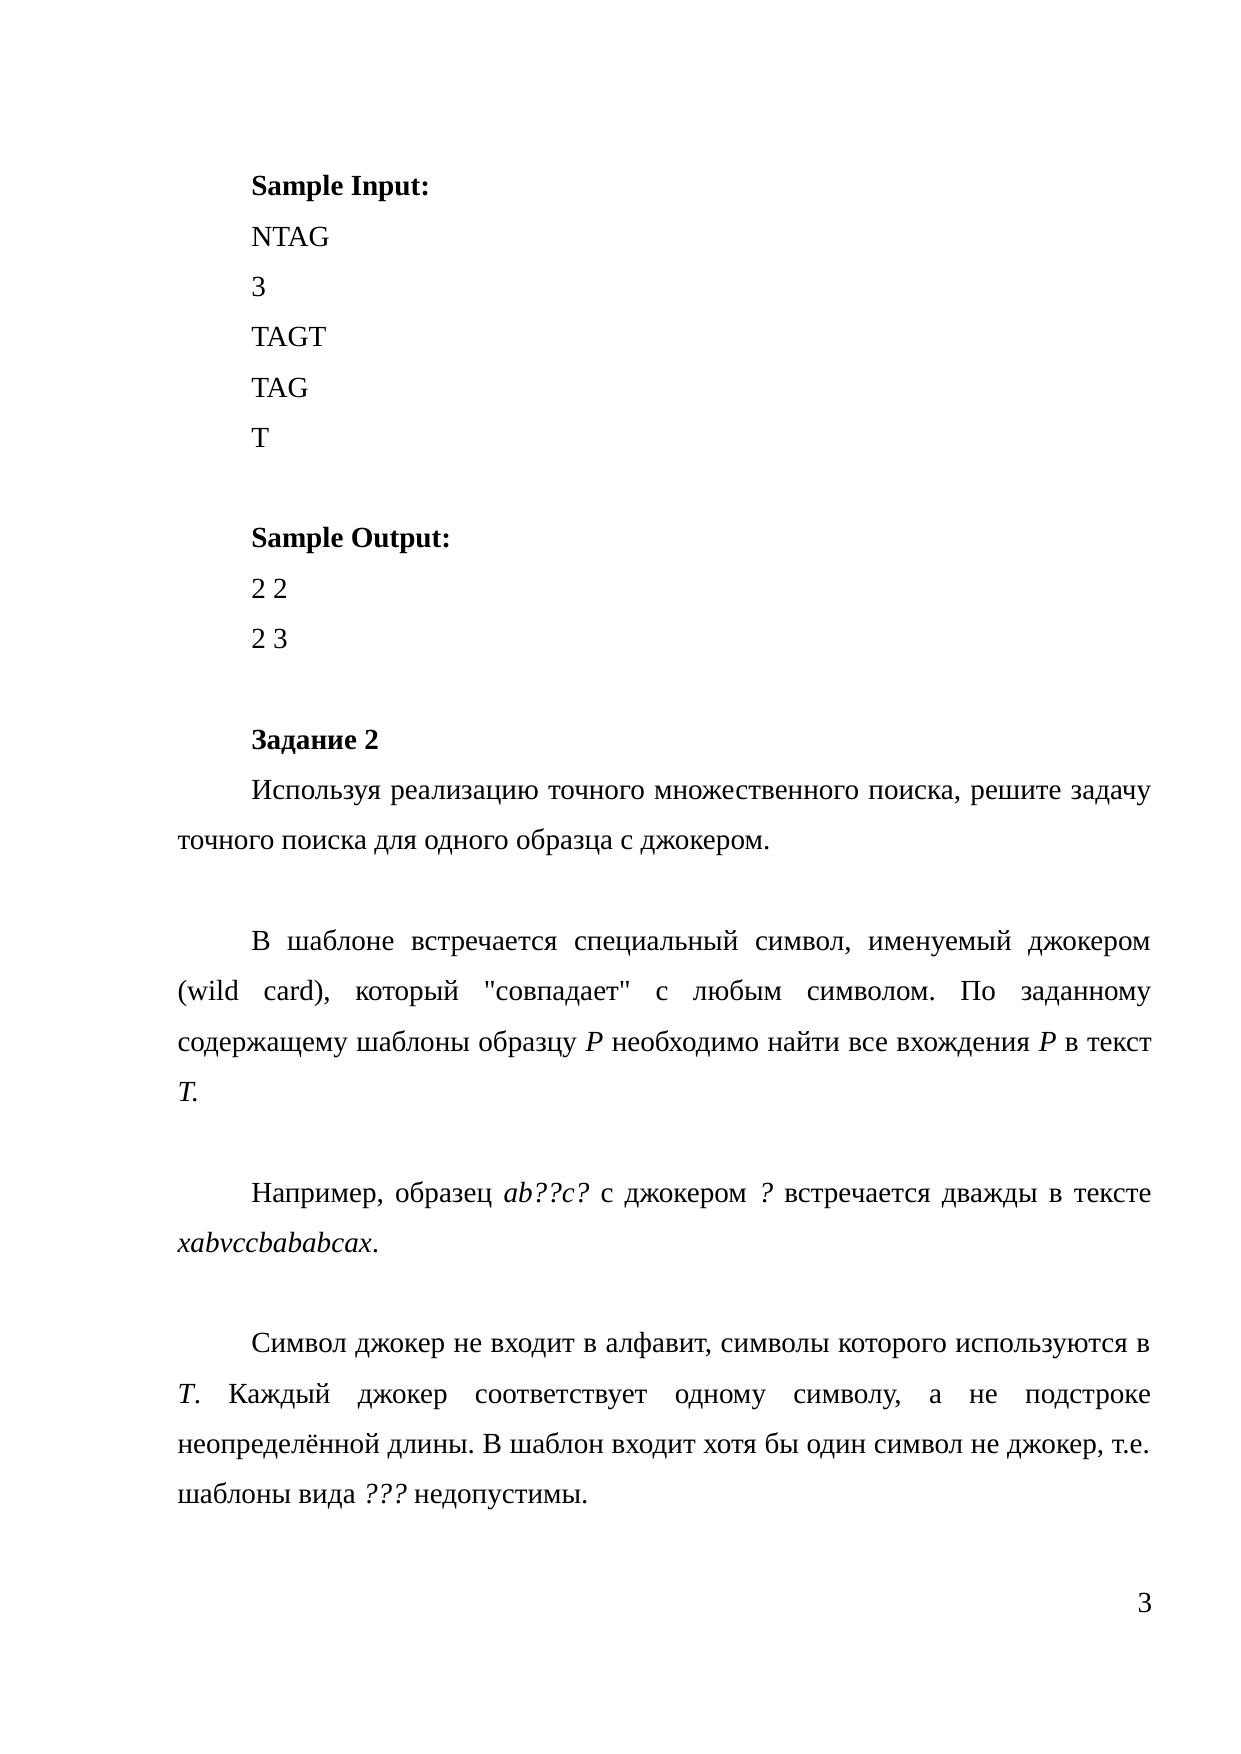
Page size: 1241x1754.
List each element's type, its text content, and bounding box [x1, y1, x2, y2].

text 3 [177, 269, 1152, 303]
text Sample Input: [177, 168, 1152, 202]
text NTAG [177, 219, 1152, 252]
text Используя реализацию точного множественного поиска, решите задачу точного поиска для одного образца с джокером. [177, 772, 1152, 856]
text Символ джокер не входит в алфавит, символы которого используются в T. Каждый джокер соответствует одному символу, а не подстроке неопределённой длины. В шаблон входит хотя бы один символ не джокер, т.е. шаблоны вида ??? недопустимы. [177, 1326, 1152, 1510]
text 2 2 [177, 571, 1152, 604]
text T [177, 420, 1152, 453]
text 2 3 [177, 621, 1152, 655]
text Например, образец аb??с? с джокером ? встречается дважды в тексте xabvccbababcax. [177, 1175, 1152, 1258]
text Sample Output: [177, 521, 1152, 554]
text Задание 2 [177, 722, 1152, 755]
text TAGT [177, 319, 1152, 353]
text TAG [177, 370, 1152, 403]
text В шаблоне встречается специальный символ, именуемый джокером (wild card), который "совпадает" с любым символом. По заданному содержащему шаблоны образцу P необходимо найти все вхождения Р в текст Т. [177, 923, 1152, 1108]
